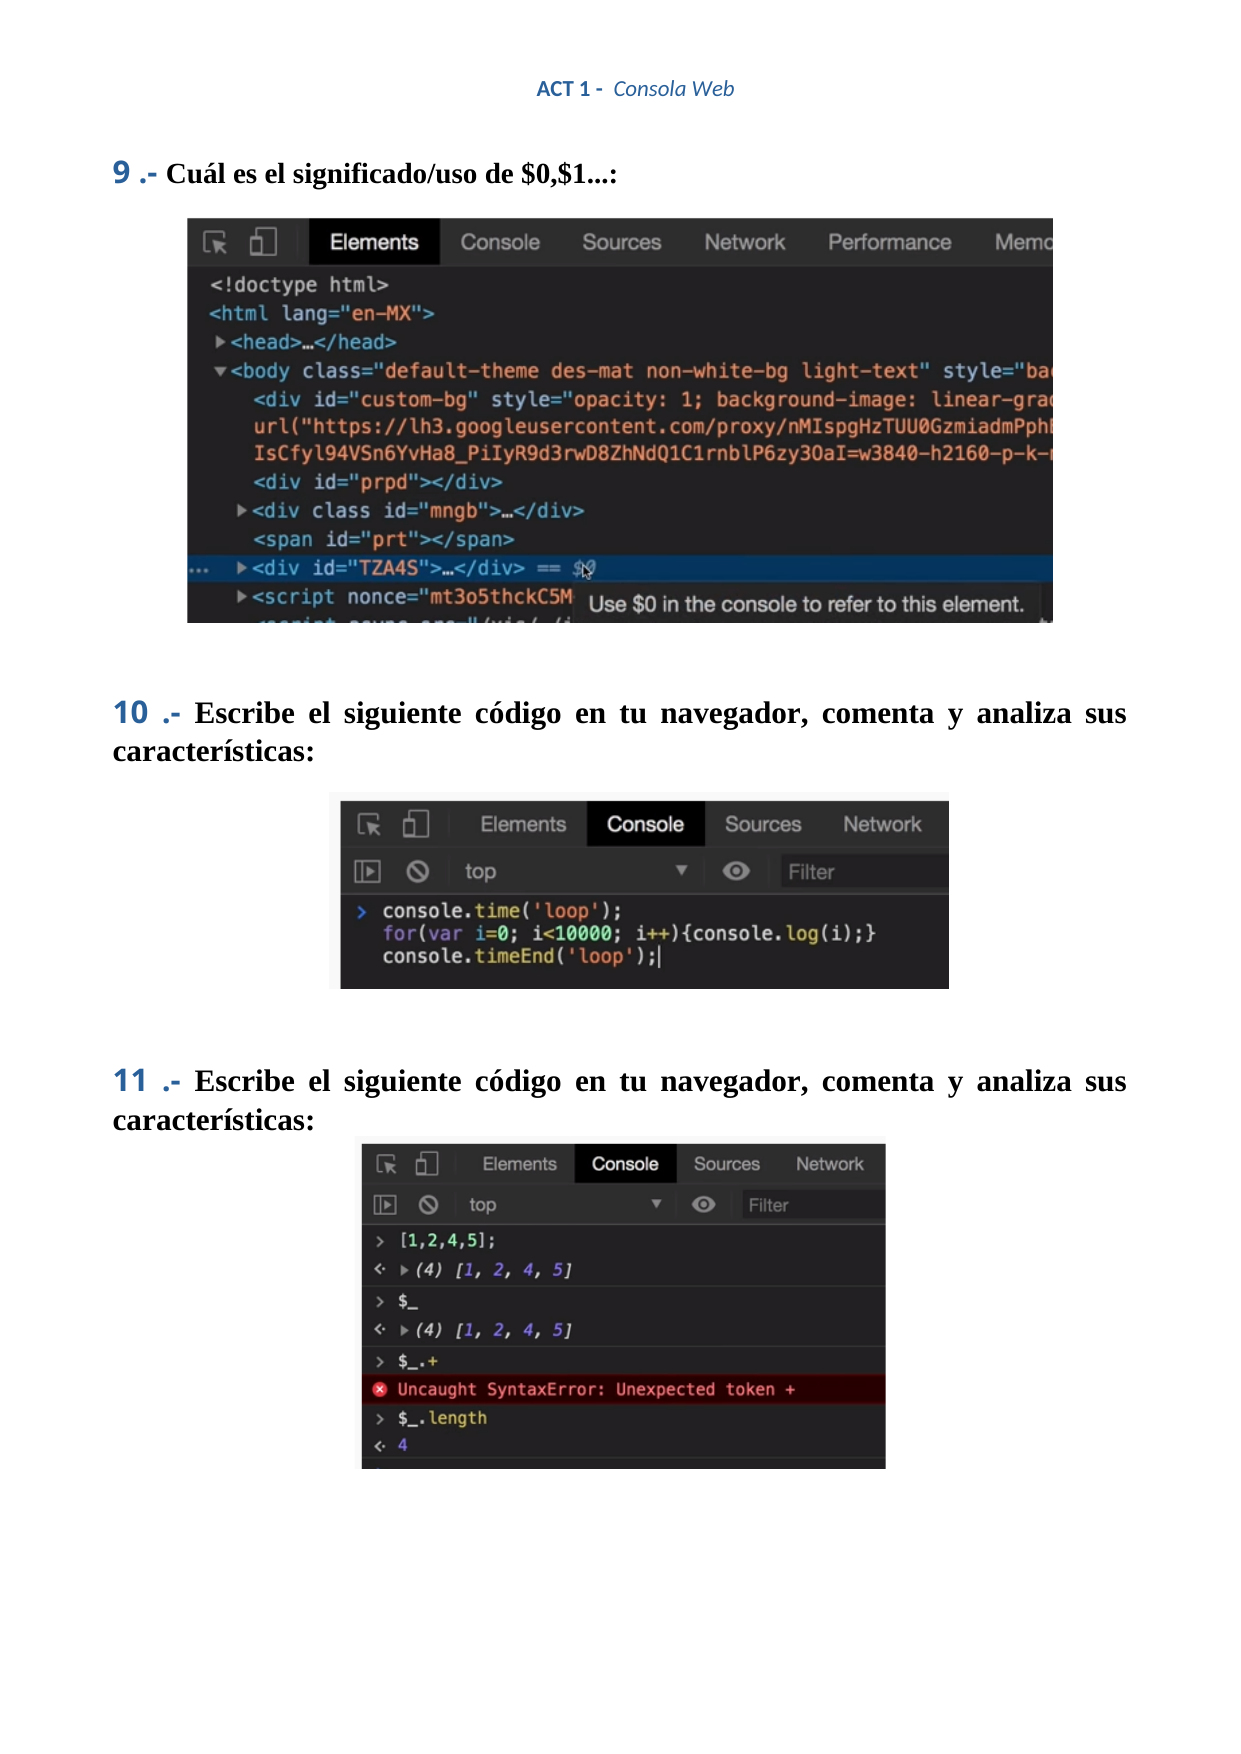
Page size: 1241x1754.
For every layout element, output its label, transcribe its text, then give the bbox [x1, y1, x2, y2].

picture [187, 217, 1053, 623]
text 11 .- Escribe el siguiente código en tu navegador, comenta y analiza sus características: [112, 1058, 1128, 1137]
picture [329, 792, 949, 989]
picture [354, 1136, 886, 1469]
text 9 .- Cuál es el significado/uso de $0,$1...: [112, 150, 1128, 193]
text 10 .- Escribe el siguiente código en tu navegador, comenta y analiza sus características: [112, 690, 1128, 768]
